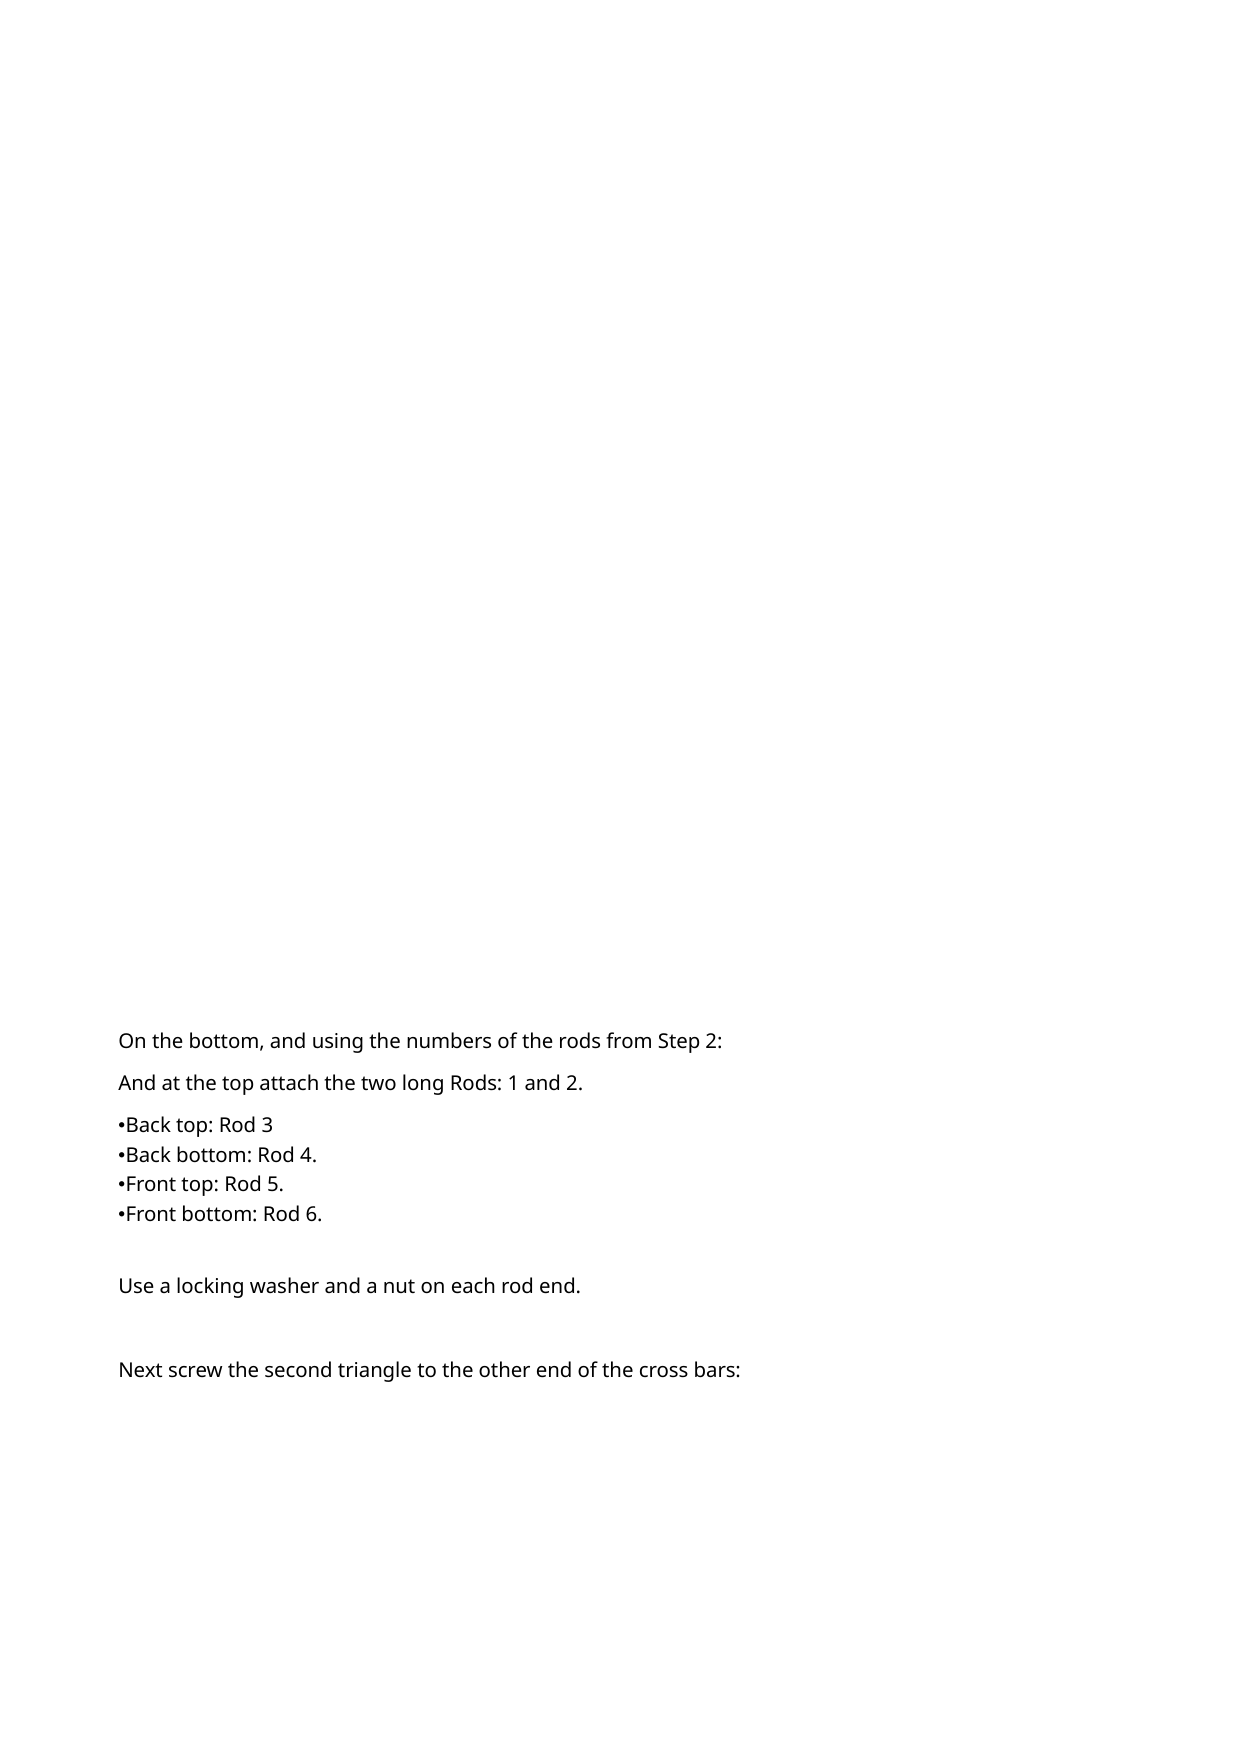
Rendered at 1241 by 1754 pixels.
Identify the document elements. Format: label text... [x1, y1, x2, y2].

text On the bottom, and using the numbers of the rods from Step 2: [118, 1024, 1122, 1054]
text Next screw the second triangle to the other end of the cross bars: [118, 1354, 1122, 1384]
text And at the top attach the two long Rods: 1 and 2. [118, 1067, 1122, 1096]
list Back top: Rod 3 [118, 1109, 1122, 1138]
list Front bottom: Rod 6. [118, 1198, 1122, 1227]
text Use a locking washer and a nut on each rod end. [118, 1270, 1122, 1299]
list Back bottom: Rod 4. [118, 1138, 1122, 1168]
list Front top: Rod 5. [118, 1168, 1122, 1198]
